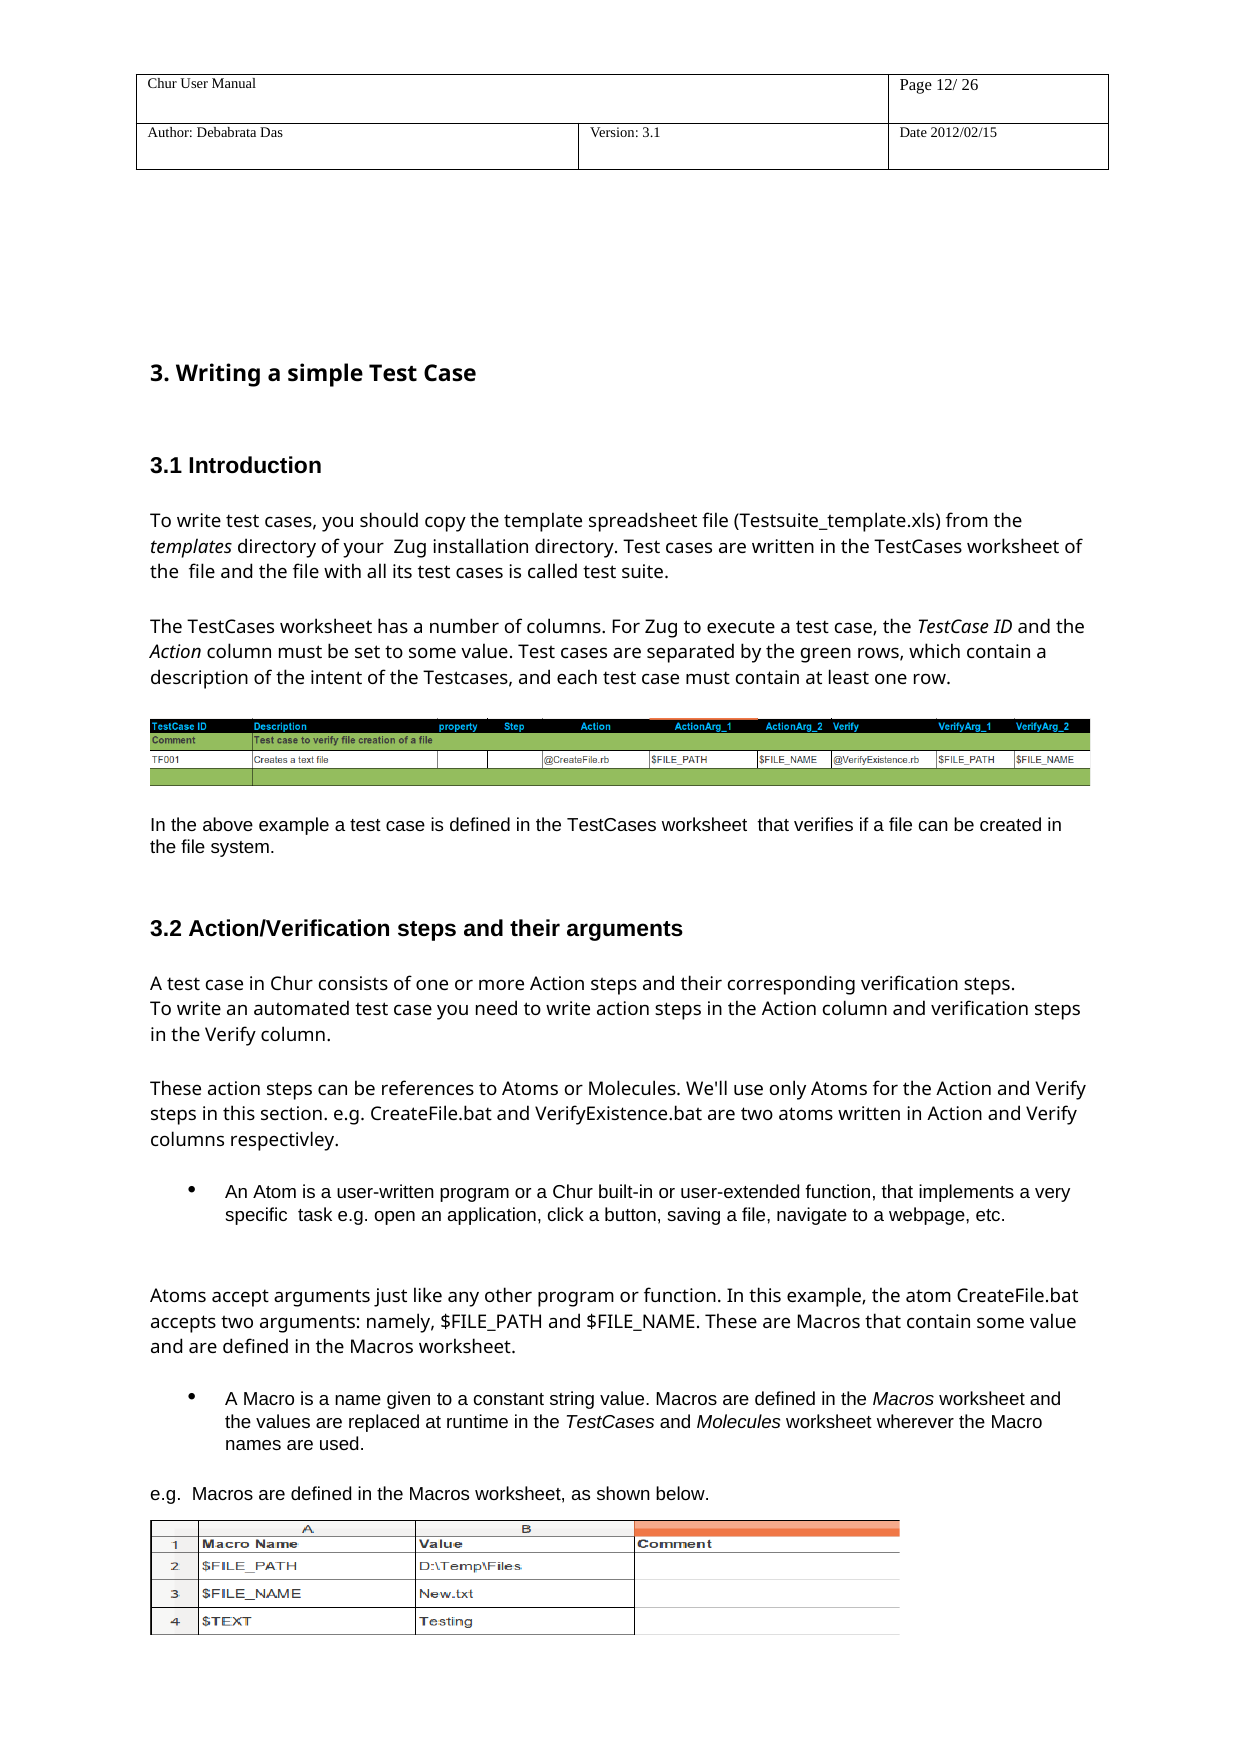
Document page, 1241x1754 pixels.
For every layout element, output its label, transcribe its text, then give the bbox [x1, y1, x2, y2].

picture [150, 1520, 900, 1635]
text The TestCases worksheet has a number of columns. For Zug to execute a test case, the TestCase ID and the Action column must be set to some value. Test cases are separated by the green rows, which contain a description of the intent of the Testcases, and each test case must contain at least one row. [150, 613, 1090, 689]
text These action steps can be references to Atoms or Molecules. We'll use only Atoms for the Action and Verify steps in this section. e.g. CreateFile.bat and VerifyExistence.bat are two atoms written in Action and Verify columns respectivley. [150, 1075, 1090, 1152]
text Atoms accept arguments just like any other program or function. In this example, the atom CreateFile.bat accepts two arguments: namely, $FILE_PATH and $FILE_NAME. These are Macros that contain some value and are defined in the Macros worksheet. [150, 1283, 1090, 1359]
picture [150, 718, 1091, 786]
text 3. Writing a simple Test Case [150, 357, 1090, 388]
list An Atom is a user-written program or a Chur built-in or user-extended function, that implements a very specific task e.g. open an application, click a button, saving a file, navigate to a webpage, etc. [187, 1181, 1090, 1225]
text e.g. Macros are defined in the Macros worksheet, as shown below. [150, 1483, 1090, 1504]
text In the above example a test case is defined in the TestCases worksheet that verifies if a file can be created in the file system. [150, 814, 1090, 857]
text To write test cases, you should copy the template spreadsheet file (Testsuite_template.xls) from the templates directory of your Zug installation directory. Test cases are written in the TestCases worksheet of the file and the file with all its test cases is called test suite. [150, 508, 1090, 584]
text 3.1 Introduction [150, 452, 1090, 479]
text To write an automated test case you need to write action steps in the Action column and verification steps in the Verify column. [150, 995, 1090, 1046]
text A test case in Chur consists of one or more Action steps and their corresponding verification steps. [150, 970, 1090, 995]
text 3.2 Action/Verification steps and their arguments [150, 915, 1090, 941]
list A Macro is a name given to a constant string value. Macros are defined in the Macros worksheet and the values are replaced at runtime in the TestCases and Molecules worksheet wherever the Macro names are used. [187, 1388, 1090, 1454]
